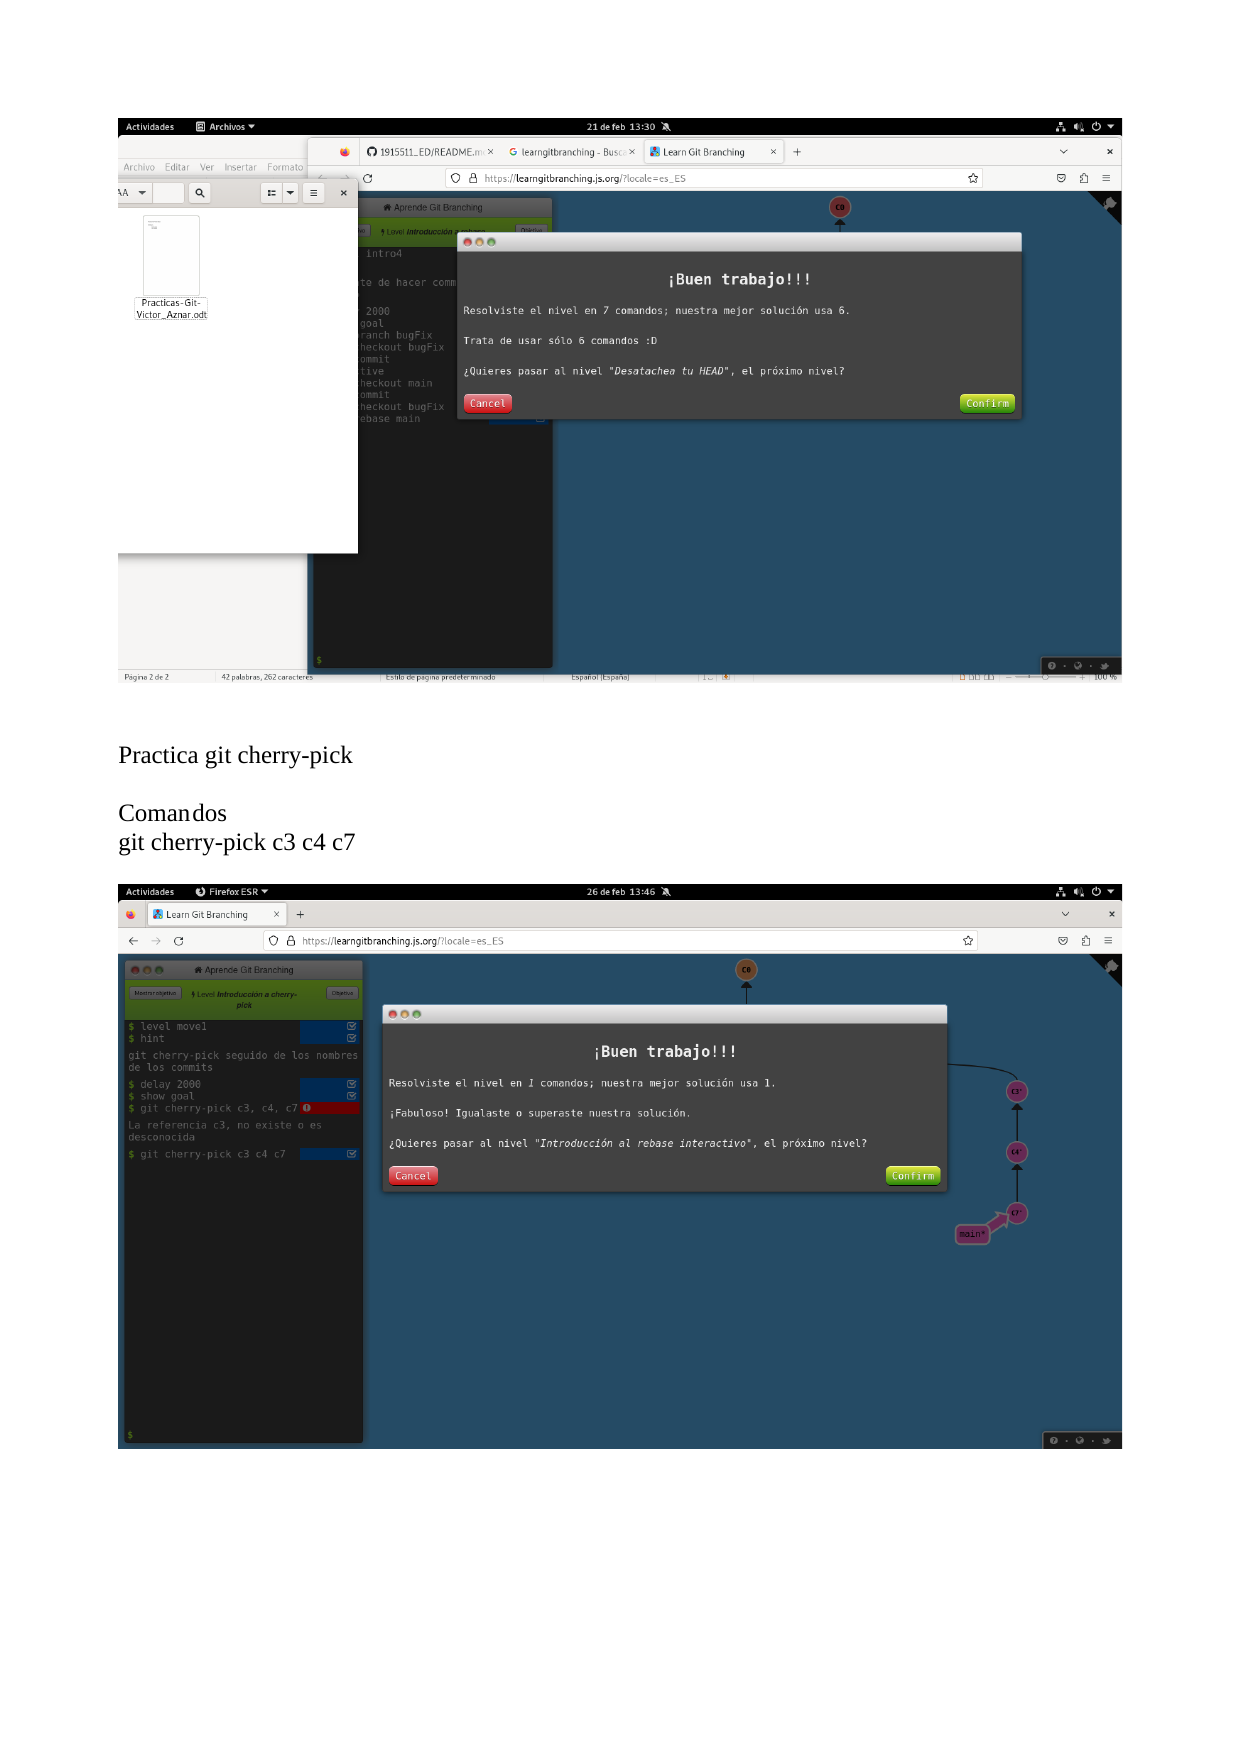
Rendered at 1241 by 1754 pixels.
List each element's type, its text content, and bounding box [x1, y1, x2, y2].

text git cherry-pick c3 c4 c7 [118, 827, 1122, 855]
text Coman dos [118, 798, 1122, 827]
text Practica git cherry-pick [118, 740, 1122, 769]
picture [118, 118, 1123, 683]
picture [118, 884, 1123, 1449]
